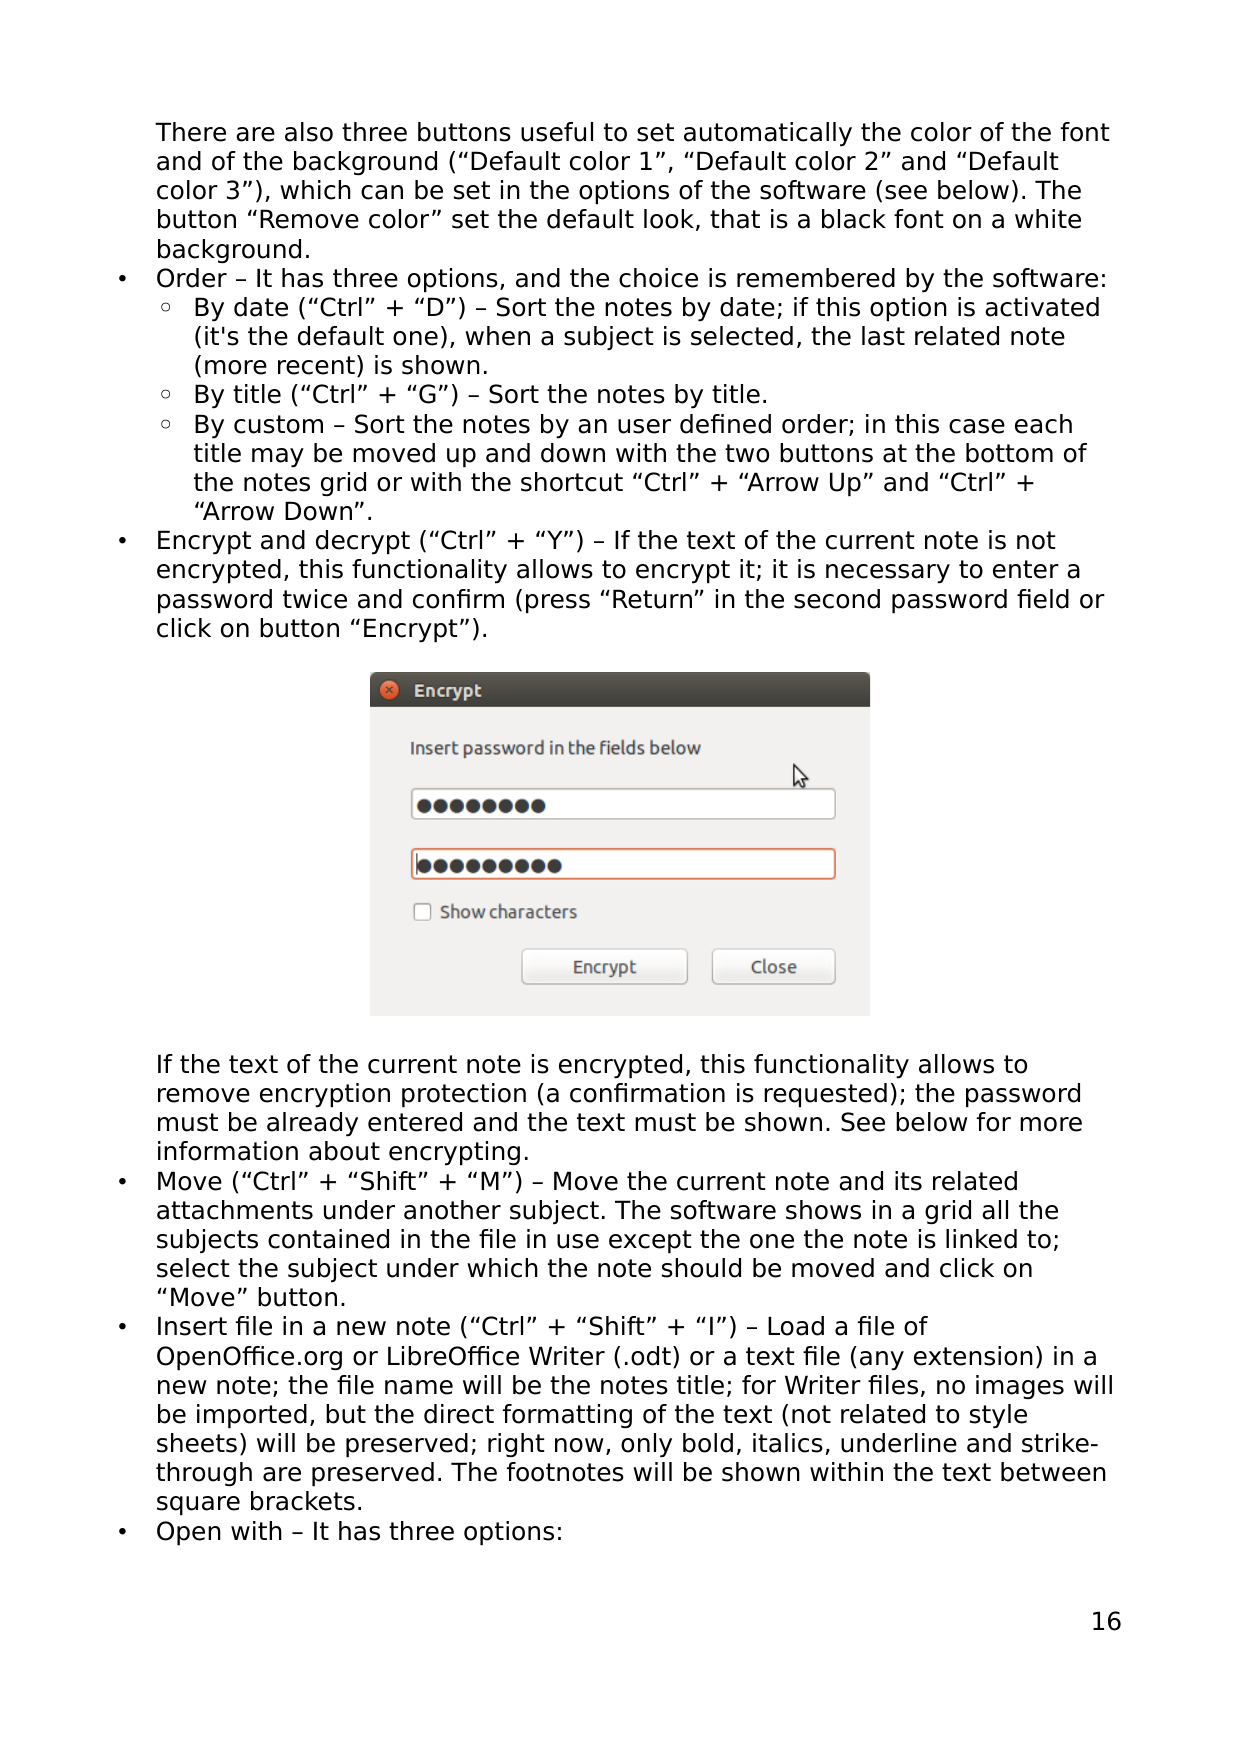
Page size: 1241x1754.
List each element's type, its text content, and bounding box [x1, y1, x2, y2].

list If the text of the current note is encrypted, this functionality allows to remove encryption protection (a confirmation is requested); the password must be already entered and the text must be shown. See below for more information about encrypting. [118, 1050, 1122, 1167]
list By title (“Ctrl” + “G”) – Sort the notes by title. [156, 381, 1122, 410]
list Open with – It has three options: [118, 1517, 1122, 1546]
list Order – It has three options, and the choice is remembered by the software: [118, 264, 1122, 293]
picture [370, 672, 871, 1016]
list Insert file in a new note (“Ctrl” + “Shift” + “I”) – Load a file of OpenOffice.org or LibreOffice Writer (.odt) or a text file (any extension) in a new note; the file name will be the notes title; for Writer files, no images will be imported, but the direct formatting of the text (not related to style sheets) will be preserved; right now, only bold, italics, underline and strike-through are preserved. The footnotes will be shown within the text between square brackets. [118, 1313, 1122, 1517]
list By custom – Sort the notes by an user defined order; in this case each title may be moved up and down with the two buttons at the bottom of the notes grid or with the shortcut “Ctrl” + “Arrow Up” and “Ctrl” + “Arrow Down”. [156, 410, 1122, 526]
list Move (“Ctrl” + “Shift” + “M”) – Move the current note and its related attachments under another subject. The software shows in a grid all the subjects contained in the file in use except the one the note is linked to; select the subject under which the note should be moved and click on “Move” button. [118, 1167, 1122, 1313]
list There are also three buttons useful to set automatically the color of the font and of the background (“Default color 1”, “Default color 2” and “Default color 3”), which can be set in the options of the software (see below). The button “Remove color” set the default look, that is a black font on a white background. [118, 118, 1122, 264]
list Encrypt and decrypt (“Ctrl” + “Y”) – If the text of the current note is not encrypted, this functionality allows to encrypt it; it is necessary to enter a password twice and confirm (press “Return” in the second password field or click on button “Encrypt”). [118, 526, 1122, 643]
list By date (“Ctrl” + “D”) – Sort the notes by date; if this option is activated (it's the default one), when a subject is selected, the last related note (more recent) is shown. [156, 293, 1122, 381]
